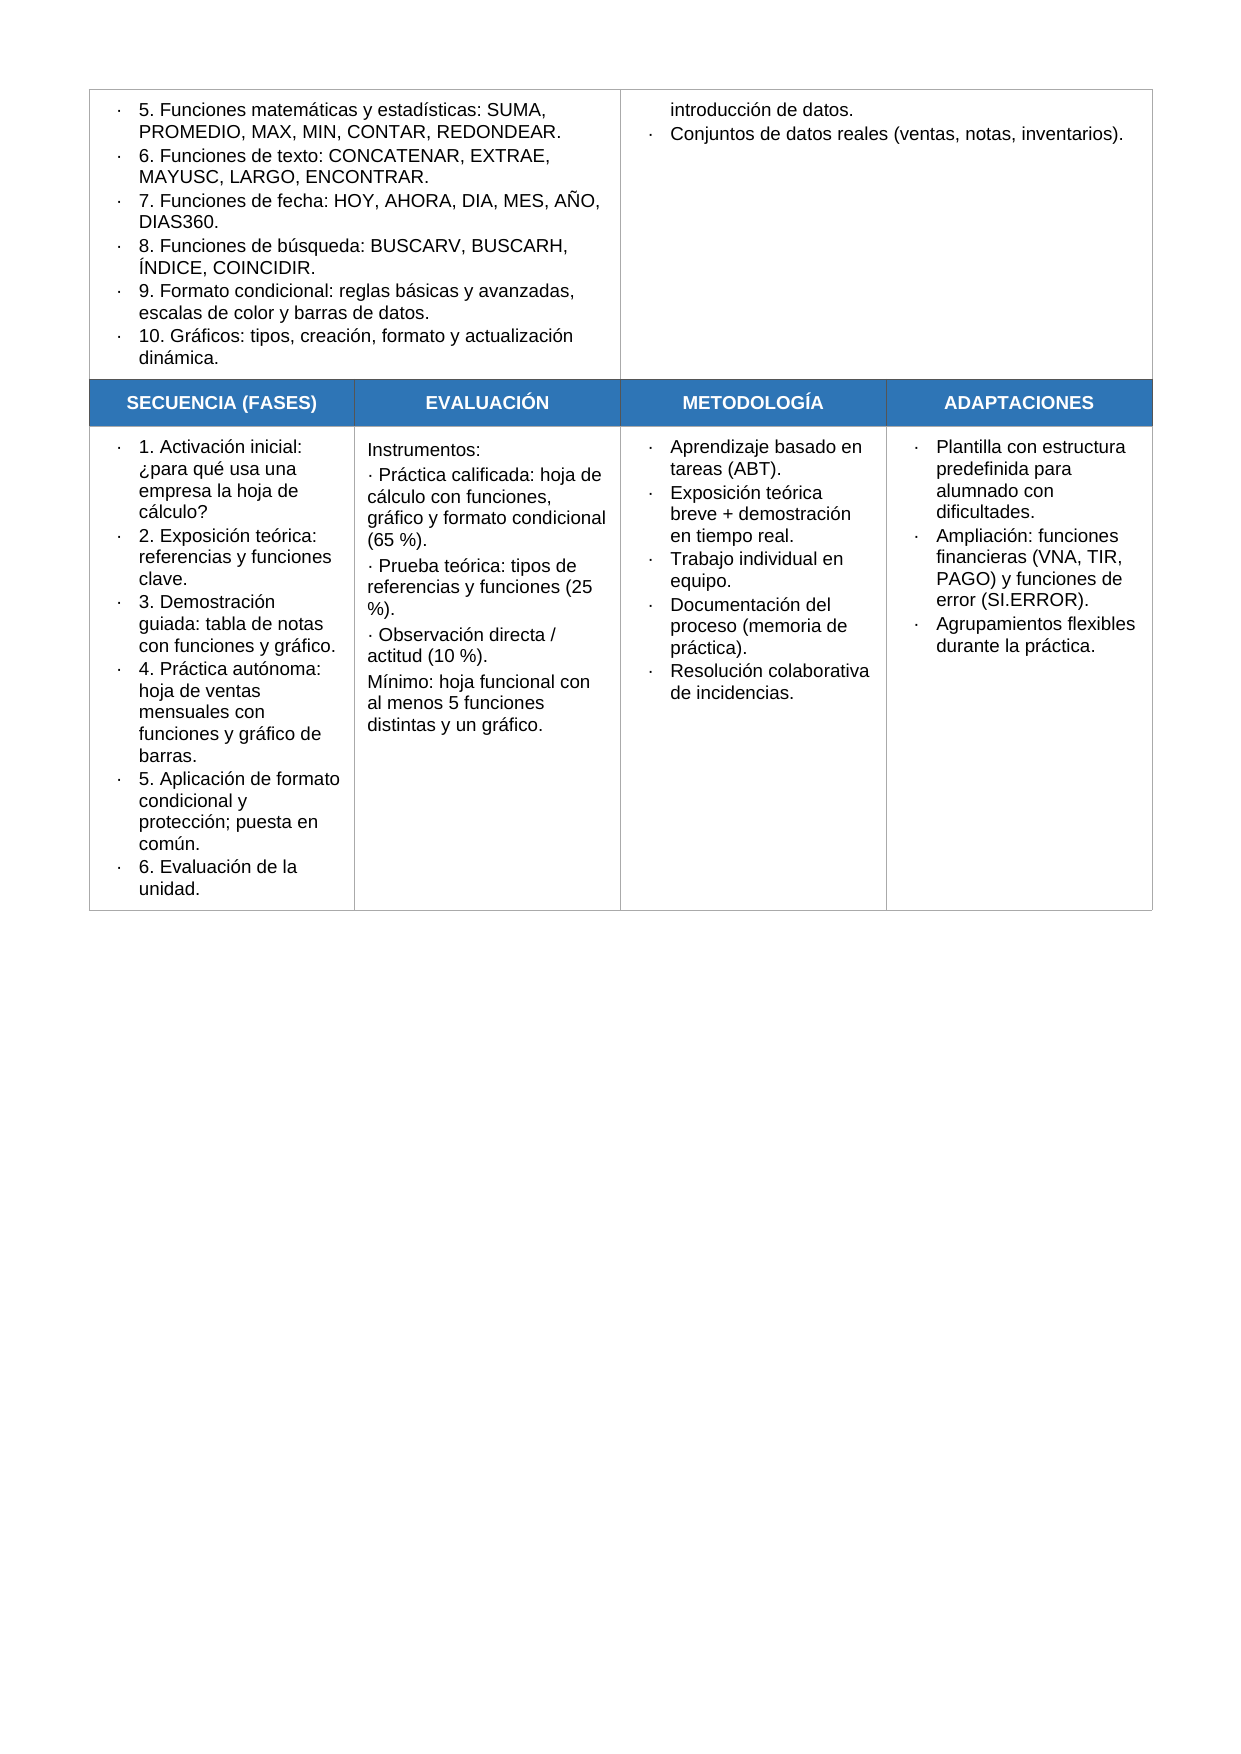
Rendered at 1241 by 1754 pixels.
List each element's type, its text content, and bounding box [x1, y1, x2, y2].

table_cell introducción de datos. Conjuntos de datos reales (ventas, notas, inventarios). [621, 90, 1152, 379]
table_cell Plantilla con estructura predefinida para alumnado con dificultades. Ampliación: funciones financieras (VNA, TIR, PAGO) y funciones de error (SI.ERROR). Agrupamientos flexibles durante la práctica. [887, 427, 1152, 910]
table_cell SECUENCIA (FASES) [90, 380, 354, 426]
table_cell 1. Activación inicial: ¿para qué usa una empresa la hoja de cálculo? 2. Exposición teórica: referencias y funciones clave. 3. Demostración guiada: tabla de notas con funciones y gráfico. 4. Práctica autónoma: hoja de ventas mensuales con funciones y gráfico de barras. 5. Aplicación de formato condicional y protección; puesta en común. 6. Evaluación de la unidad. [90, 427, 354, 910]
table_cell Instrumentos: · Práctica calificada: hoja de cálculo con funciones, gráfico y formato condicional (65 %). · Prueba teórica: tipos de referencias y funciones (25 %). · Observación directa / actitud (10 %). Mínimo: hoja funcional con al menos 5 funciones distintas y un gráfico. [355, 427, 620, 910]
table_cell EVALUACIÓN [355, 380, 620, 426]
table_cell METODOLOGÍA [621, 380, 886, 426]
table_cell ADAPTACIONES [887, 380, 1152, 426]
table_cell 1. Entorno de la hoja de cálculo: personalización de la interfaz y opciones por defecto. 2. Tipos de datos: número, texto, fecha, lógico y error. 3. Referencias de celda: relativas, absolutas ($) y mixtas. Rangos con nombre. 4. Fórmulas: operadores aritméticos, relacionales y lógicos. 5. Funciones matemáticas y estadísticas: SUMA, PROMEDIO, MAX, MIN, CONTAR, REDONDEAR. 6. Funciones de texto: CONCATENAR, EXTRAE, MAYUSC, LARGO, ENCONTRAR. 7. Funciones de fecha: HOY, AHORA, DIA, MES, AÑO, DIAS360. 8. Funciones de búsqueda: BUSCARV, BUSCARH, ÍNDICE, COINCIDIR. 9. Formato condicional: reglas básicas y avanzadas, escalas de color y barras de datos. 10. Gráficos: tipos, creación, formato y actualización dinámica. [90, 90, 620, 379]
table_cell Aprendizaje basado en tareas (ABT). Exposición teórica breve + demostración en tiempo real. Trabajo individual en equipo. Documentación del proceso (memoria de práctica). Resolución colaborativa de incidencias. [621, 427, 886, 910]
